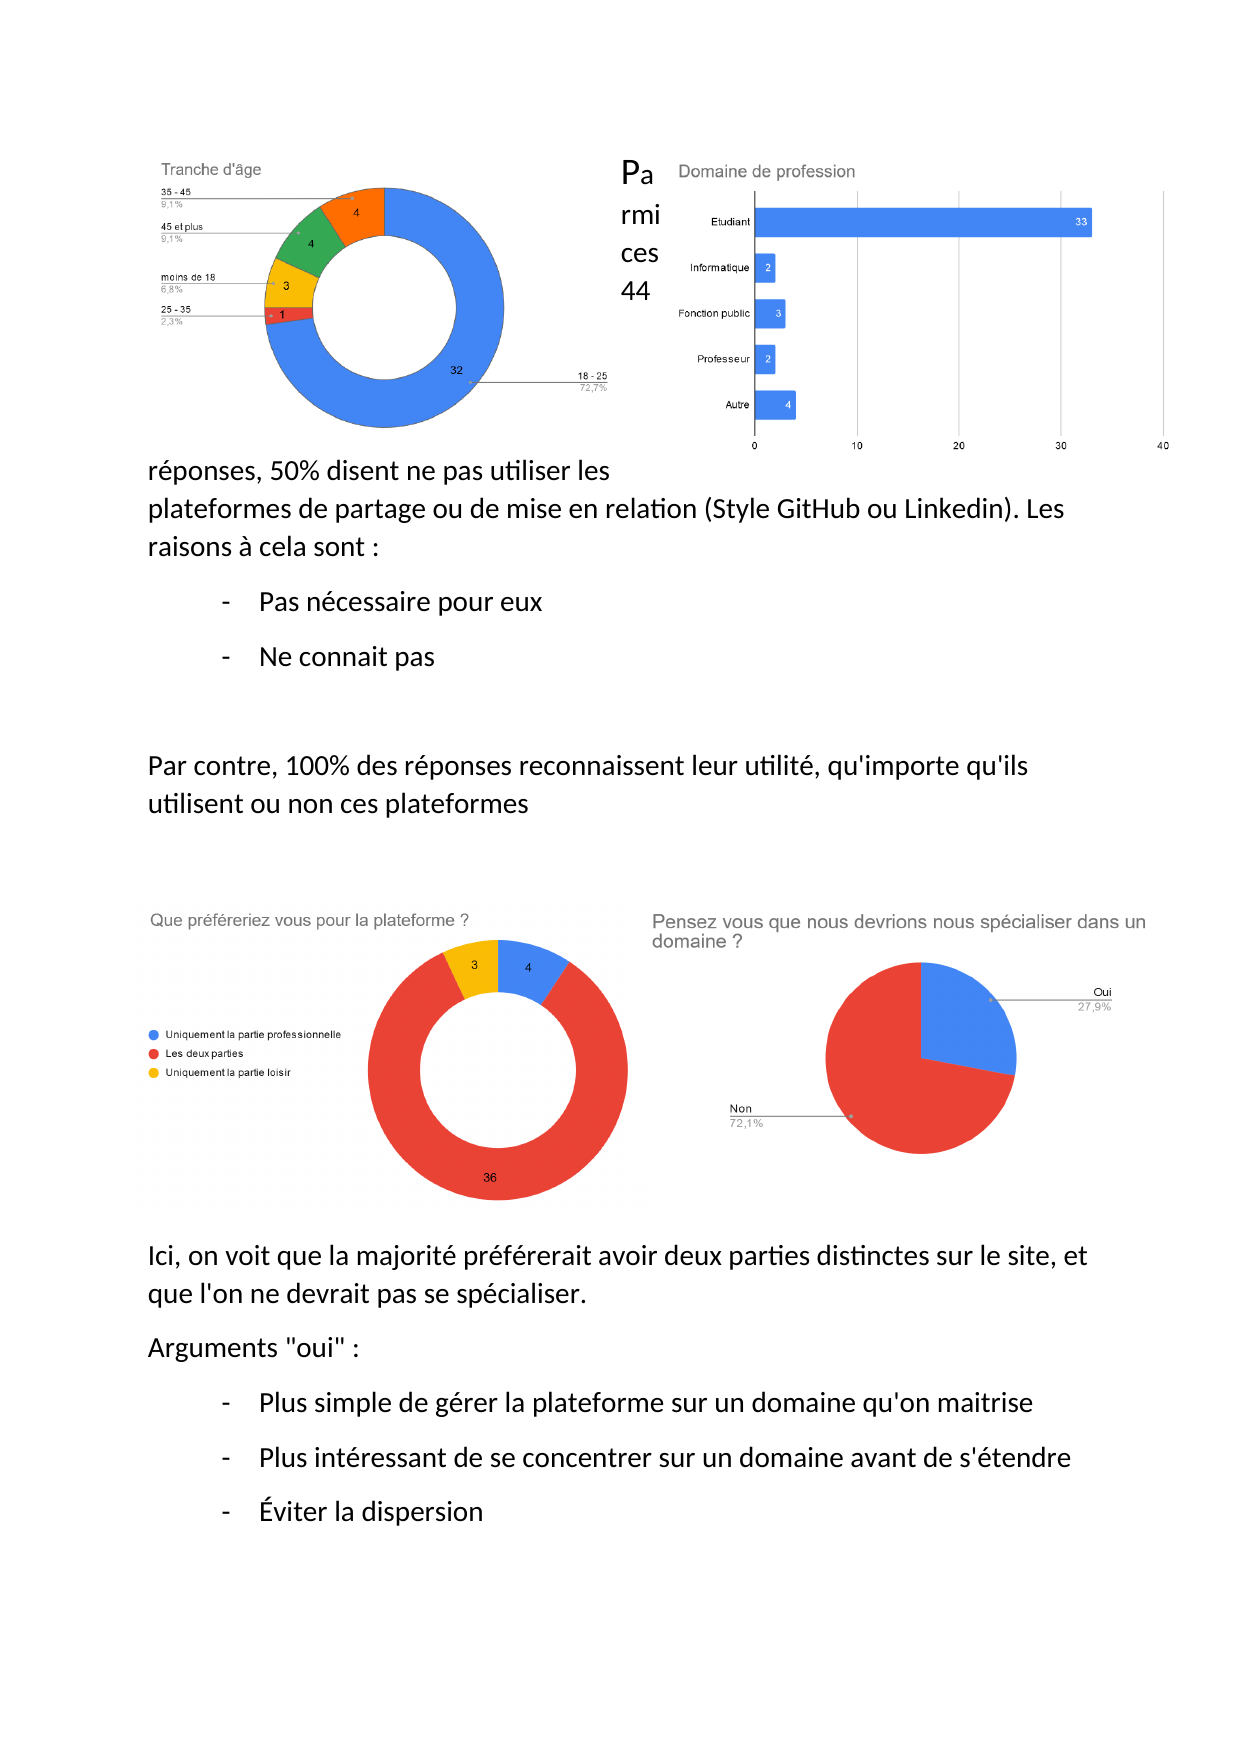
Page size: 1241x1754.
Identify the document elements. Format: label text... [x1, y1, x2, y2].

list Plus simple de gérer la plateforme sur un domaine qu'on maitrise [221, 1384, 1093, 1420]
text Arguments "oui" : [148, 1329, 1093, 1365]
list Ne connait pas [221, 638, 1093, 673]
list Plus intéressant de se concentrer sur un domaine avant de s'étendre [221, 1439, 1093, 1474]
text Ici, on voit que la majorité préférerait avoir deux parties distinctes sur le site, et que l'on ne devrait pas se spécialiser. [148, 1237, 1093, 1310]
text Par contre, 100% des réponses reconnaissent leur utilité, qu'importe qu'ils utilisent ou non ces plateformes [148, 747, 1093, 821]
text Parmi ces 44 réponses, 50% disent ne pas utiliser les plateformes de partage ou de mise en relation (Style GitHub ou Linkedin). Les raisons à cela sont : [148, 148, 1093, 564]
list Éviter la dispersion [221, 1493, 1093, 1529]
list Pas nécessaire pour eux [221, 583, 1093, 619]
